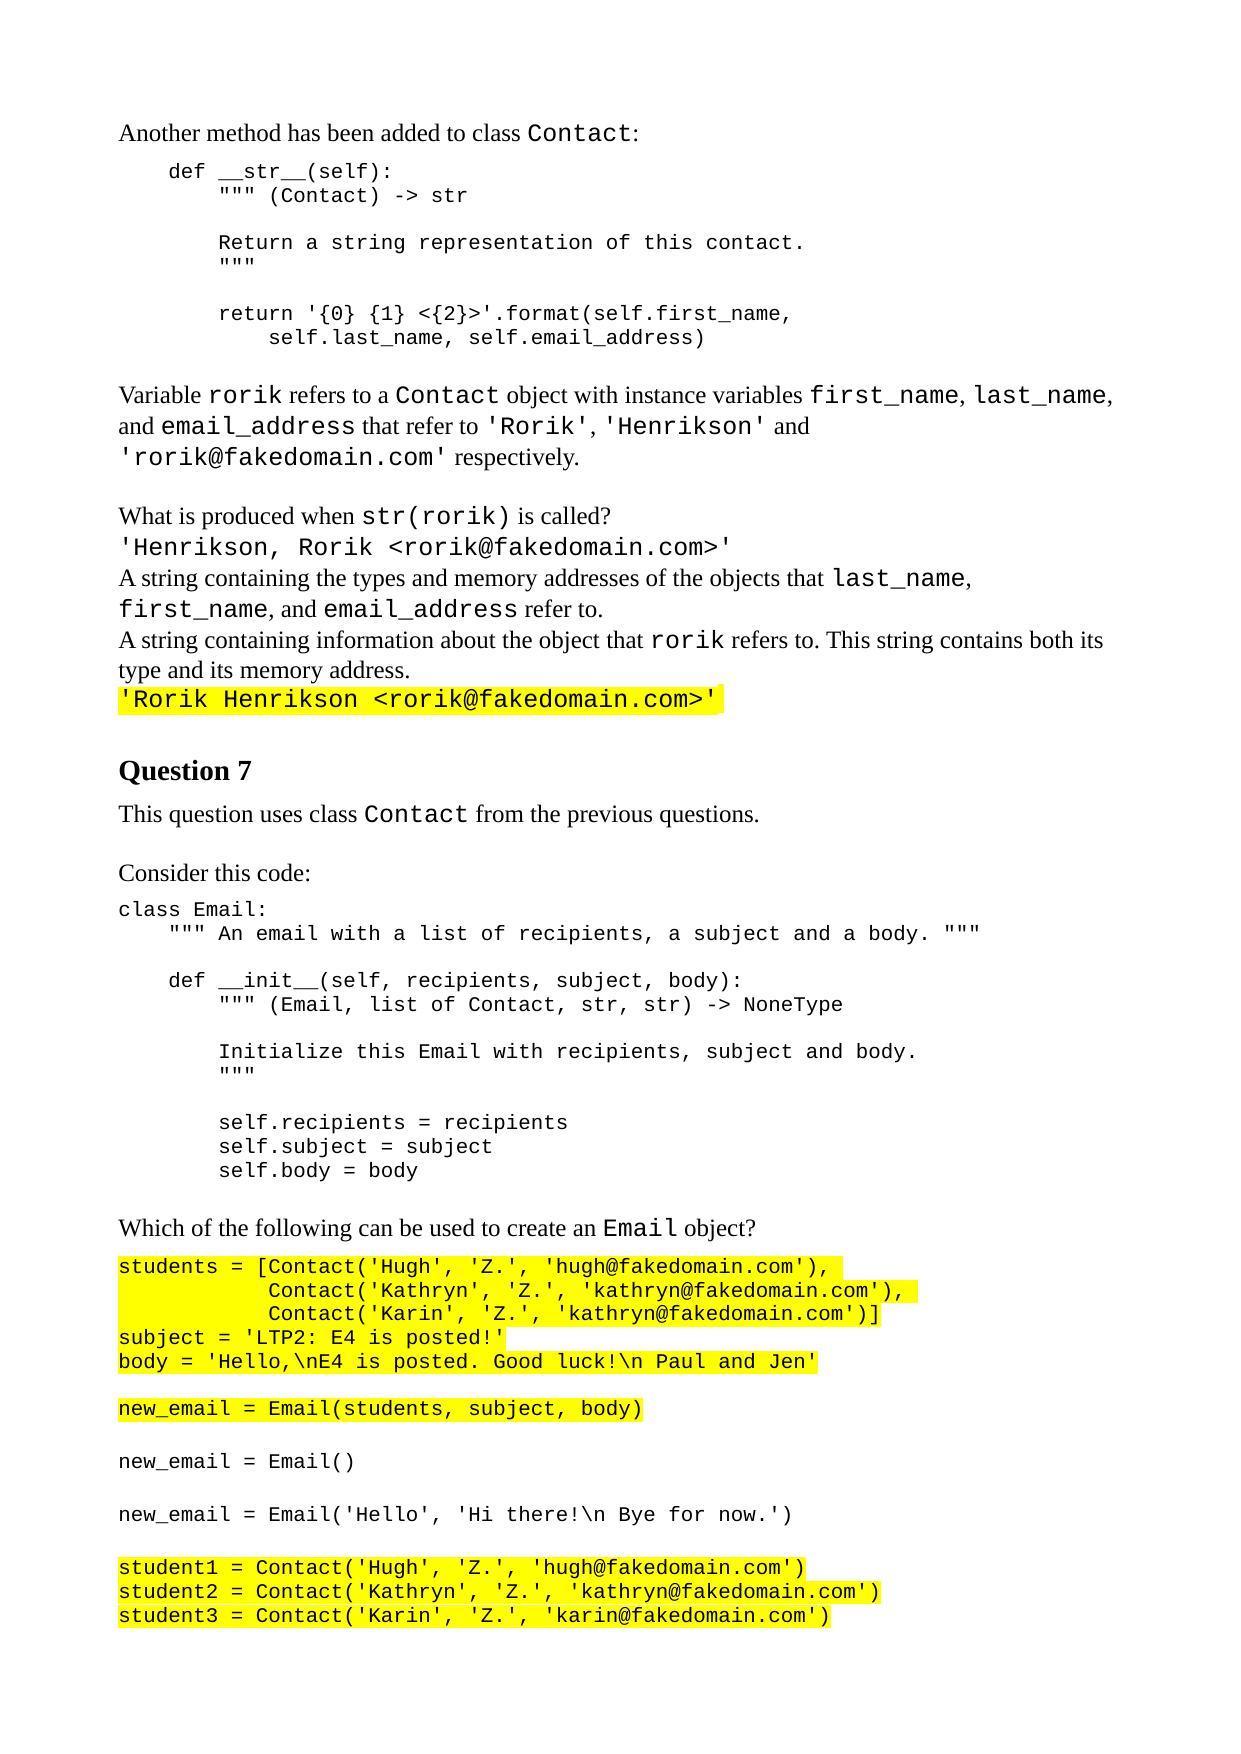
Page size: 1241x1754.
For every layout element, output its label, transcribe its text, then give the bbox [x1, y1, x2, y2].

text Variable rorik refers to a Contact object with instance variables first_name, last_name, and email_address that refer to 'Rorik', 'Henrikson' and 'rorik@fakedomain.com' respectively. What is produced when str(rorik) is called? [118, 380, 1122, 532]
text new_email = Email(students, subject, body) [118, 1398, 1122, 1422]
text self.subject = subject [118, 1136, 1122, 1159]
text student2 = Contact('Kathryn', 'Z.', 'kathryn@fakedomain.com') [118, 1581, 1122, 1604]
text Initialize this Email with recipients, subject and body. [118, 1041, 1122, 1065]
text """ An email with a list of recipients, a subject and a body. """ [118, 923, 1122, 947]
text Which of the following can be used to create an Email object? [118, 1213, 1122, 1243]
text This question uses class Contact from the previous questions. Consider this code: [118, 799, 1122, 887]
text Contact('Kathryn', 'Z.', 'kathryn@fakedomain.com'), [118, 1280, 1122, 1303]
text def __str__(self): [118, 161, 1122, 185]
text Return a string representation of this contact. [118, 232, 1122, 256]
text 'Rorik Henrikson <rorik@fakedomain.com>' [118, 684, 1122, 715]
subtitle Question 7 [118, 753, 1122, 786]
text new_email = Email() [118, 1451, 1122, 1475]
text A string containing the types and memory addresses of the objects that last_name, first_name, and email_address refer to. [118, 563, 1122, 625]
text Contact('Karin', 'Z.', 'kathryn@fakedomain.com')] [118, 1303, 1122, 1327]
text Another method has been added to class Contact: [118, 118, 1122, 149]
text self.recipients = recipients [118, 1112, 1122, 1136]
text self.last_name, self.email_address) [118, 327, 1122, 351]
text A string containing information about the object that rorik refers to. This string contains both its type and its memory address. [118, 625, 1122, 684]
text """ (Contact) -> str [118, 185, 1122, 209]
text body = 'Hello,\nE4 is posted. Good luck!\n Paul and Jen' [118, 1351, 1122, 1374]
text 'Henrikson, Rorik <rorik@fakedomain.com>' [118, 532, 1122, 563]
text """ [118, 1065, 1122, 1089]
text """ (Email, list of Contact, str, str) -> NoneType [118, 994, 1122, 1018]
text return '{0} {1} <{2}>'.format(self.first_name, [118, 303, 1122, 327]
text def __init__(self, recipients, subject, body): [118, 970, 1122, 994]
text student1 = Contact('Hugh', 'Z.', 'hugh@fakedomain.com') [118, 1557, 1122, 1581]
text new_email = Email('Hello', 'Hi there!\n Bye for now.') [118, 1504, 1122, 1528]
text student3 = Contact('Karin', 'Z.', 'karin@fakedomain.com') [118, 1604, 1122, 1628]
text students = [Contact('Hugh', 'Z.', 'hugh@fakedomain.com'), [118, 1256, 1122, 1280]
text class Email: [118, 899, 1122, 923]
text self.body = body [118, 1159, 1122, 1183]
text """ [118, 256, 1122, 280]
text subject = 'LTP2: E4 is posted!' [118, 1327, 1122, 1351]
